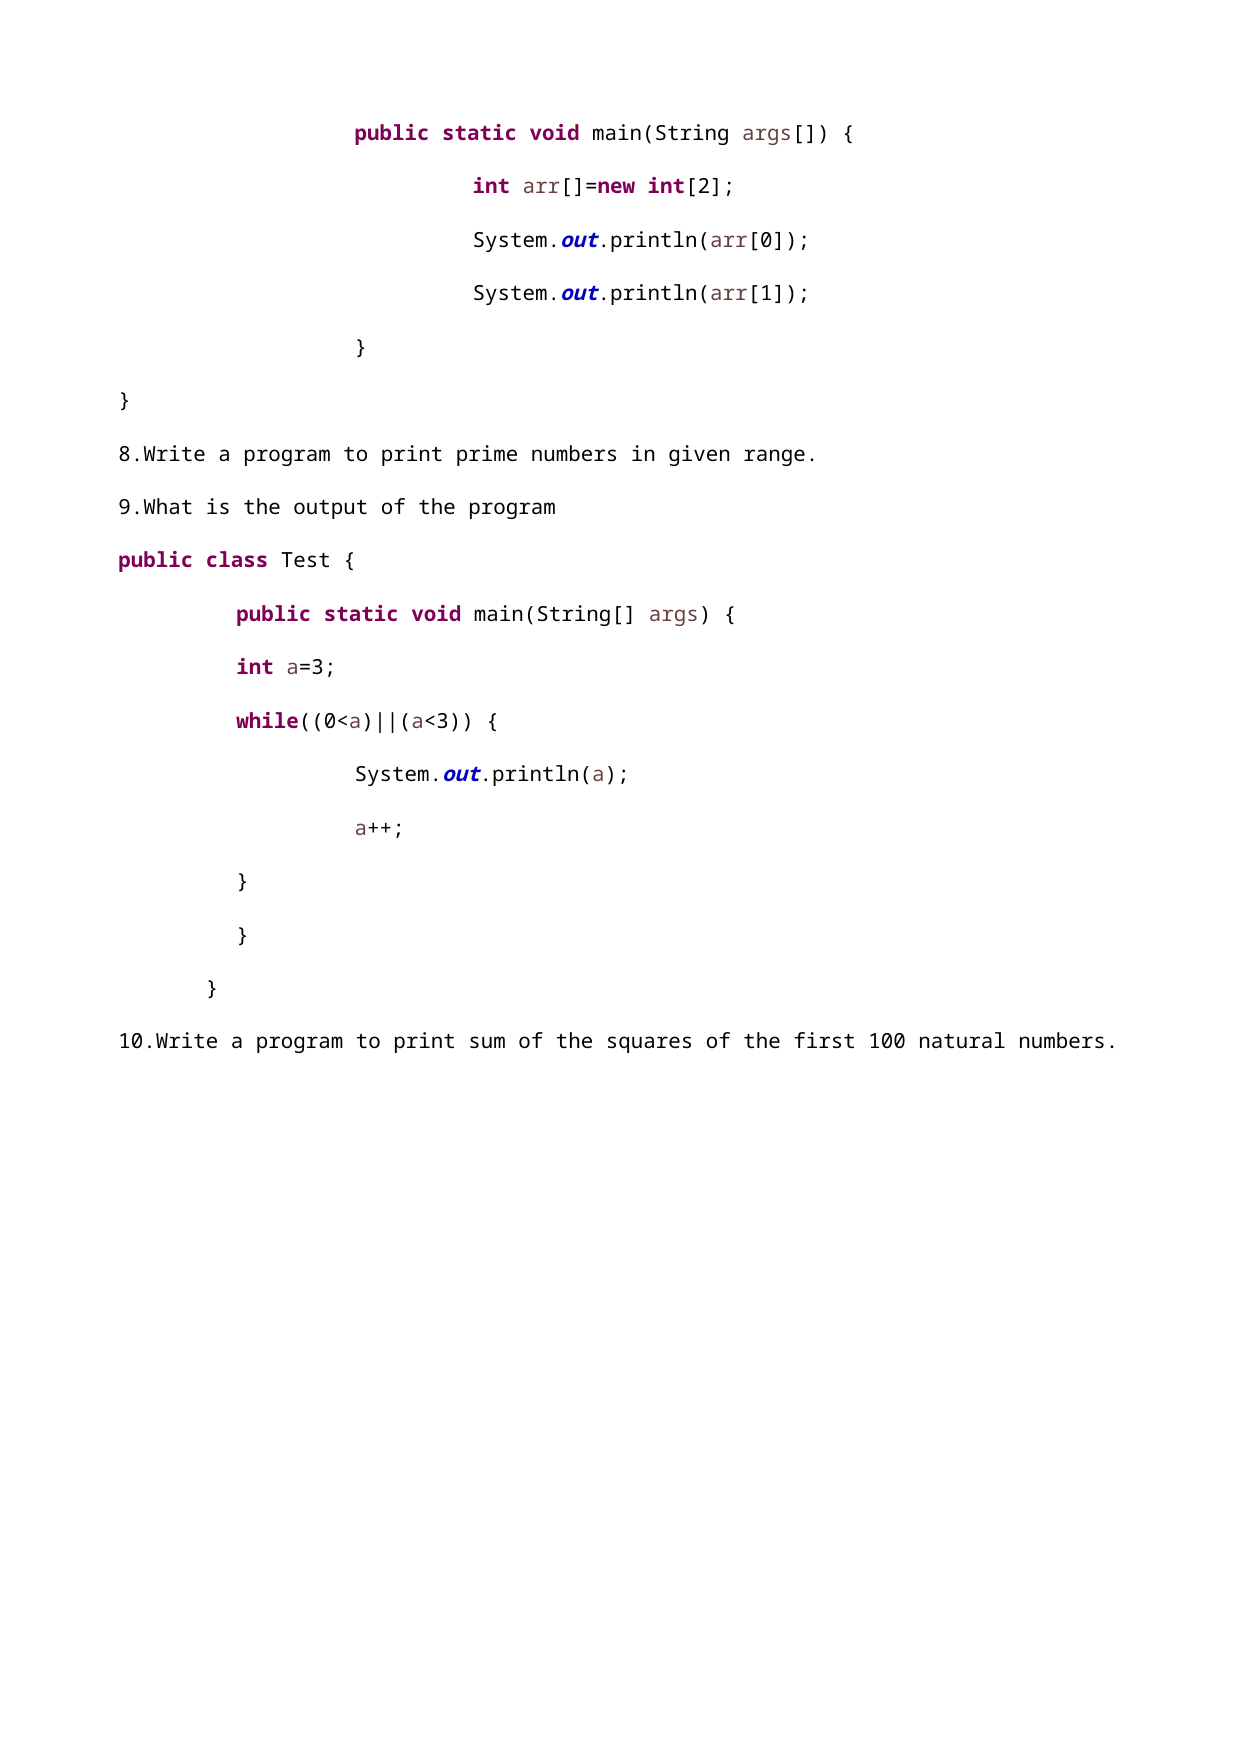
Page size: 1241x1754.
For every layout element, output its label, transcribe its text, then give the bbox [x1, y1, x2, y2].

text public static void main(String[] args) { [118, 599, 1122, 627]
text } [118, 385, 1122, 414]
text public class Test { [118, 546, 1122, 574]
text int a=3; [118, 652, 1122, 681]
text 10.Write a program to print sum of the squares of the first 100 natural numbers. [118, 1027, 1122, 1055]
text a++; [118, 813, 1122, 841]
text System.out.println(arr[0]); [118, 225, 1122, 253]
text System.out.println(a); [118, 759, 1122, 788]
text System.out.println(arr[1]); [118, 278, 1122, 307]
text int arr[]=new int[2]; [118, 172, 1122, 200]
text } [118, 920, 1122, 948]
text 8.Write a program to print prime numbers in given range. [118, 439, 1122, 467]
text } [118, 332, 1122, 360]
text public static void main(String args[]) { [118, 118, 1122, 147]
text } [118, 973, 1122, 1002]
text 9.What is the output of the program [118, 492, 1122, 521]
text while((0<a)||(a<3)) { [118, 706, 1122, 734]
text } [118, 866, 1122, 895]
